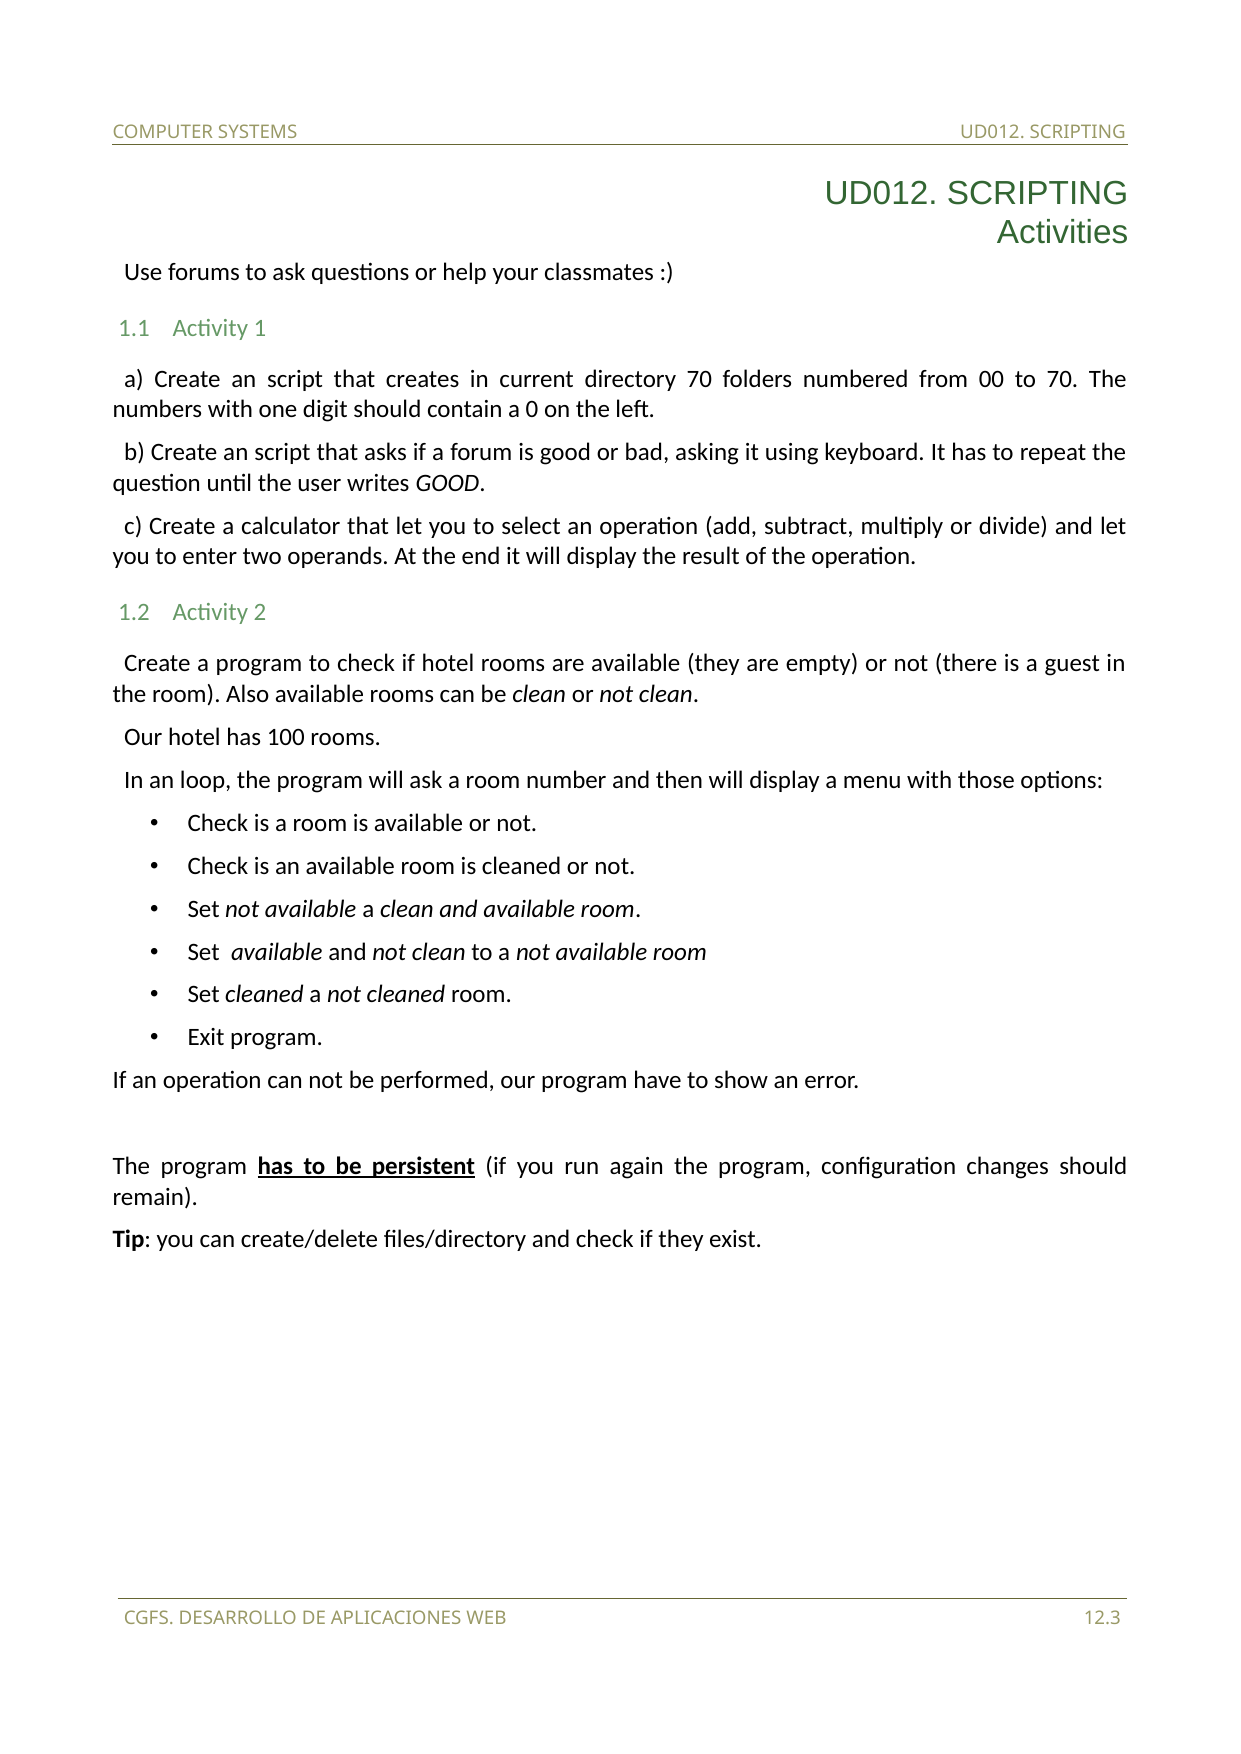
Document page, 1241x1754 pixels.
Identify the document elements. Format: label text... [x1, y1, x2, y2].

list Check is an available room is cleaned or not. [150, 850, 1128, 880]
text Our hotel has 100 rooms. [112, 721, 1128, 752]
subtitle Activity 1 [112, 312, 1128, 342]
text In an loop, the program will ask a room number and then will display a menu with those options: [112, 764, 1128, 794]
text Tip: you can create/delete files/directory and check if they exist. [112, 1224, 1128, 1254]
text UD012. Scripting [112, 173, 1128, 212]
text If an operation can not be performed, our program have to show an error. [112, 1064, 1128, 1095]
text The program has to be persistent (if you run again the program, configuration changes should remain). [112, 1150, 1128, 1211]
text Activities [112, 212, 1128, 250]
list Set not available a clean and available room. [150, 893, 1128, 923]
text Use forums to ask questions or help your classmates :) [112, 256, 1128, 287]
list Check is a room is available or not. [150, 807, 1128, 837]
list Exit program. [150, 1021, 1128, 1052]
list Set available and not clean to a not available room [150, 936, 1128, 966]
text c) Create a calculator that let you to select an operation (add, subtract, multiply or divide) and let you to enter two operands. At the end it will display the result of the operation. [112, 510, 1128, 571]
text b) Create an script that asks if a forum is good or bad, asking it using keyboard. It has to repeat the question until the user writes GOOD. [112, 437, 1128, 498]
text a) Create an script that creates in current directory 70 folders numbered from 00 to 70. The numbers with one digit should contain a 0 on the left. [112, 363, 1128, 424]
text Create a program to check if hotel rooms are available (they are empty) or not (there is a guest in the room). Also available rooms can be clean or not clean. [112, 648, 1128, 709]
subtitle Activity 2 [112, 596, 1128, 627]
list Set cleaned a not cleaned room. [150, 978, 1128, 1009]
